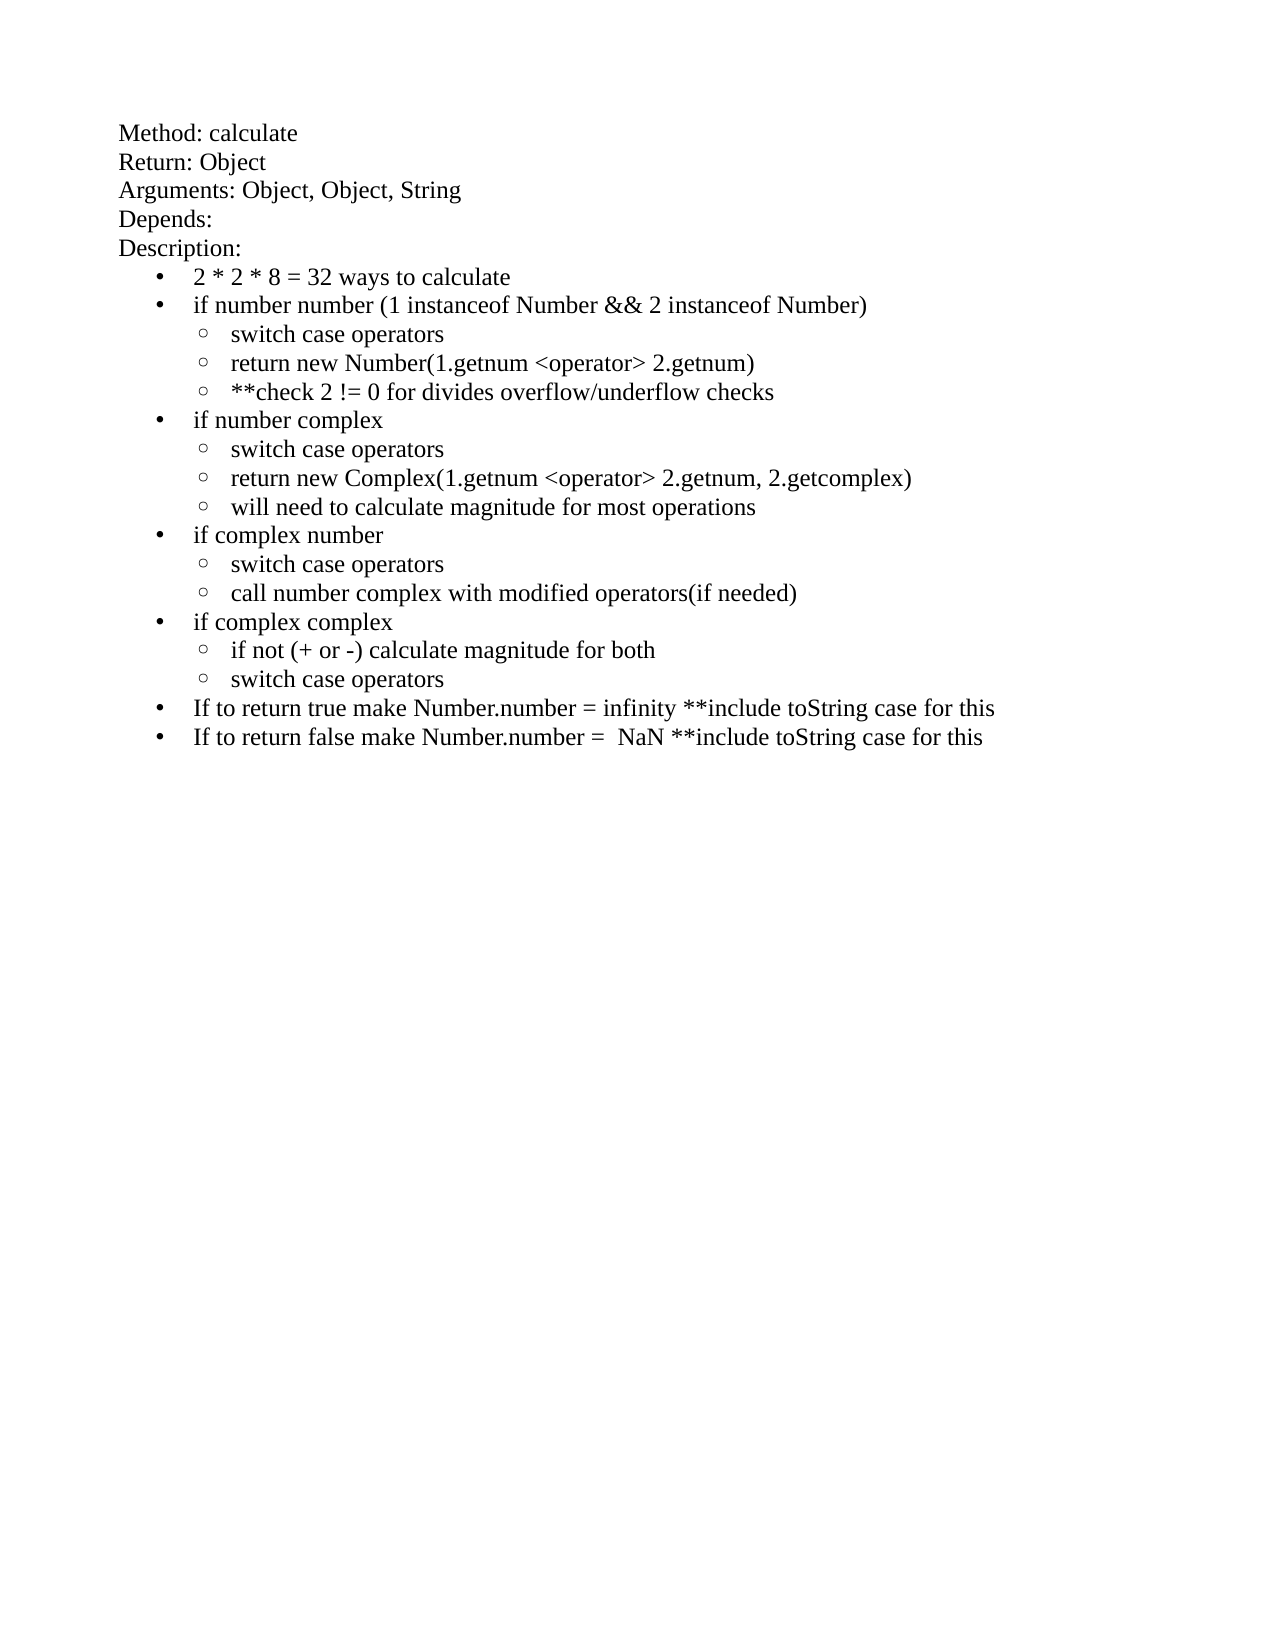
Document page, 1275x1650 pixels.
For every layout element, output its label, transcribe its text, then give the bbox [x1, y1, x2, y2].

list if complex number [156, 521, 1157, 549]
list switch case operators [193, 549, 1157, 578]
list switch case operators [193, 434, 1157, 463]
list If to return true make Number.number = infinity **include toString case for this [156, 693, 1157, 722]
list call number complex with modified operators(if needed) [193, 578, 1157, 607]
text Depends: [118, 204, 1157, 233]
list switch case operators [193, 664, 1157, 693]
list will need to calculate magnitude for most operations [193, 492, 1157, 521]
text Description: [118, 233, 1157, 262]
list switch case operators [193, 319, 1157, 348]
list **check 2 != 0 for divides overflow/underflow checks [193, 377, 1157, 406]
list return new Number(1.getnum <operator> 2.getnum) [193, 348, 1157, 377]
text Method: calculate [118, 118, 1157, 147]
list if not (+ or -) calculate magnitude for both [193, 636, 1157, 664]
list If to return false make Number.number = NaN **include toString case for this [156, 722, 1157, 751]
list if number complex [156, 406, 1157, 434]
list 2 * 2 * 8 = 32 ways to calculate [156, 262, 1157, 291]
list return new Complex(1.getnum <operator> 2.getnum, 2.getcomplex) [193, 463, 1157, 492]
list if number number (1 instanceof Number && 2 instanceof Number) [156, 291, 1157, 319]
list if complex complex [156, 607, 1157, 636]
text Arguments: Object, Object, String [118, 176, 1157, 204]
text Return: Object [118, 147, 1157, 176]
